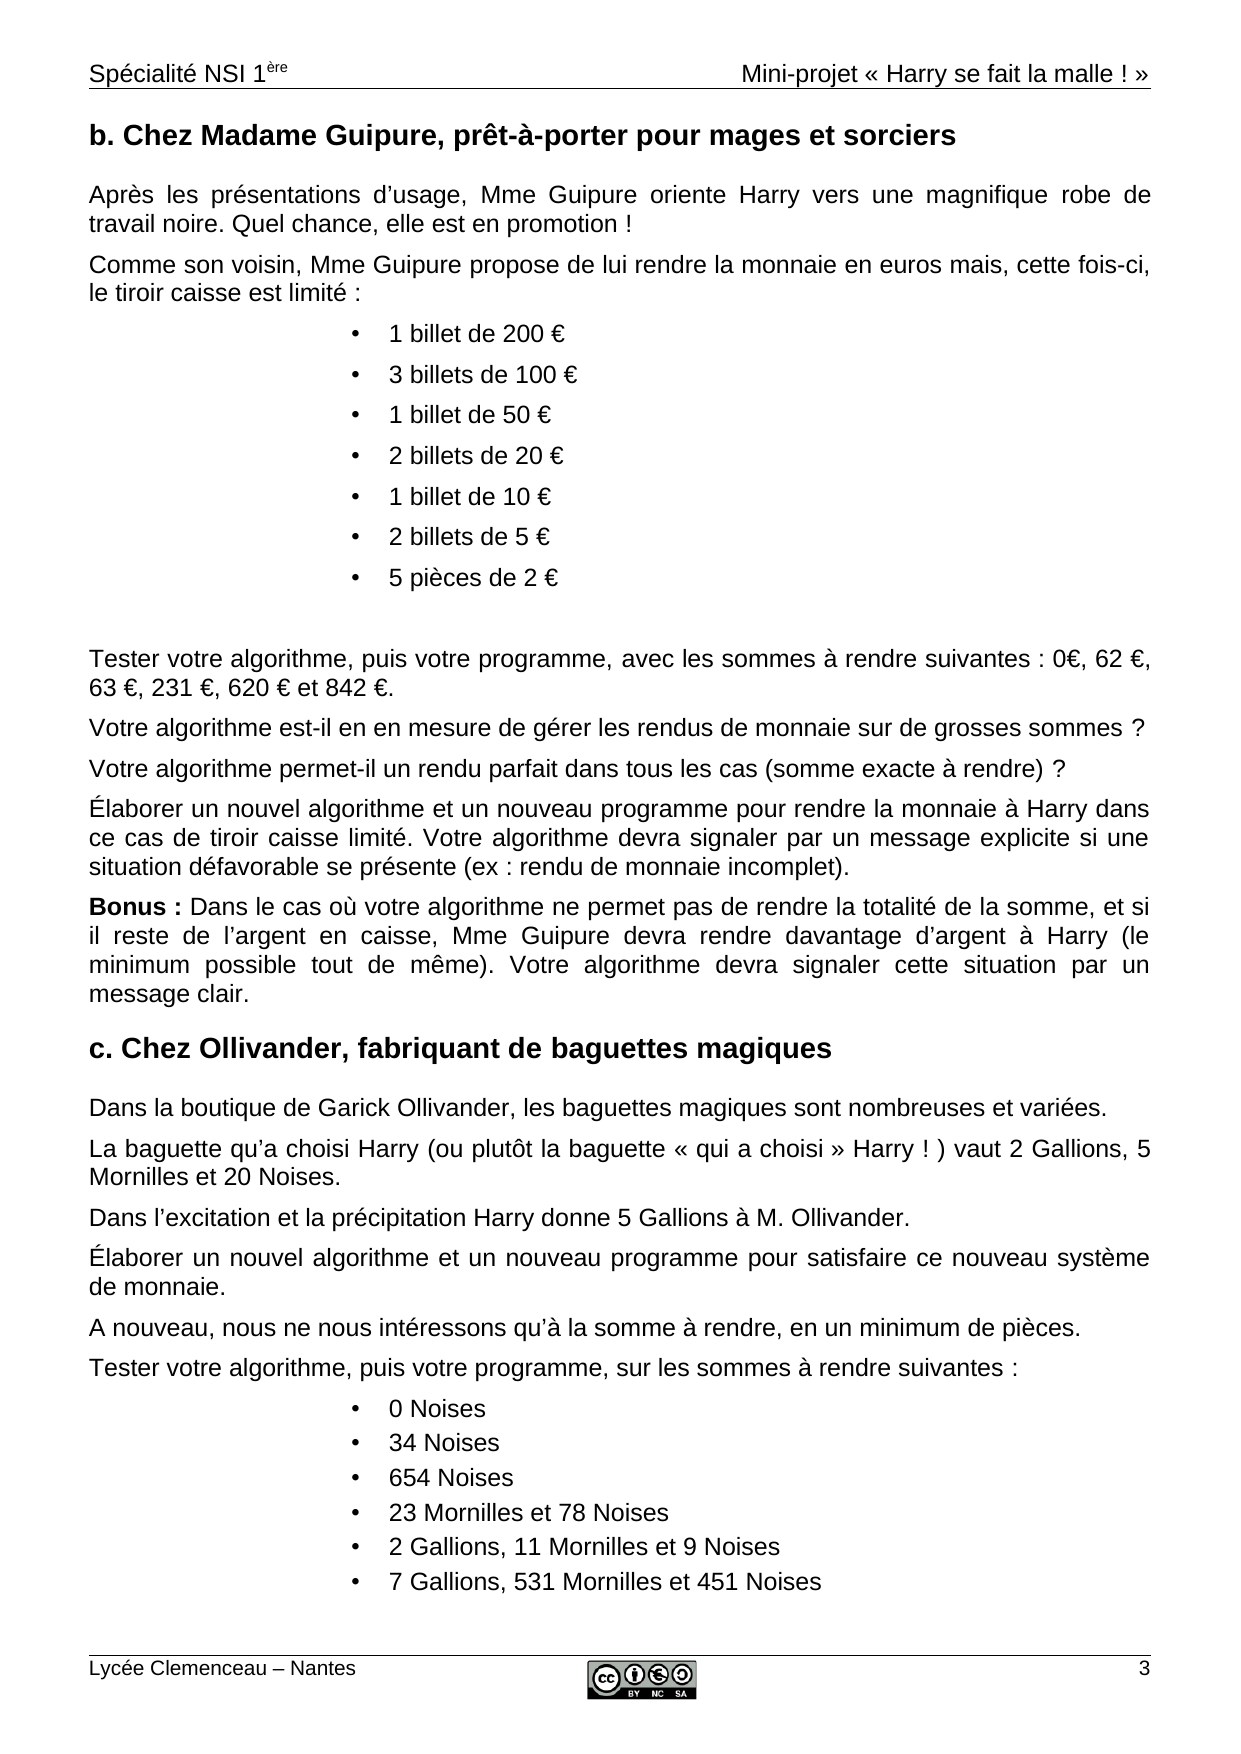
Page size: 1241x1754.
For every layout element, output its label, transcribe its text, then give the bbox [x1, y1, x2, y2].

text La baguette qu’a choisi Harry (ou plutôt la baguette « qui a choisi » Harry ! ) vaut 2 Gallions, 5 Mornilles et 20 Noises. [89, 1133, 1151, 1191]
text A nouveau, nous ne nous intéressons qu’à la somme à rendre, en un minimum de pièces. [89, 1313, 1151, 1341]
text Élaborer un nouvel algorithme et un nouveau programme pour satisfaire ce nouveau système de monnaie. [89, 1243, 1151, 1301]
list 5 pièces de 2 € [351, 563, 1151, 592]
picture [586, 1659, 697, 1700]
list 7 Gallions, 531 Mornilles et 451 Noises [351, 1567, 1151, 1596]
list 1 billet de 50 € [351, 400, 1151, 429]
text c. Chez Ollivander, fabriquant de baguettes magiques [89, 1031, 1151, 1064]
text Tester votre algorithme, puis votre programme, avec les sommes à rendre suivantes : 0€, 62 €, 63 €, 231 €, 620 € et 842 €. [89, 644, 1151, 701]
list 2 Gallions, 11 Mornilles et 9 Noises [351, 1532, 1151, 1561]
list 34 Noises [351, 1428, 1151, 1457]
list 654 Noises [351, 1463, 1151, 1492]
text Élaborer un nouvel algorithme et un nouveau programme pour rendre la monnaie à Harry dans ce cas de tiroir caisse limité. Votre algorithme devra signaler par un message explicite si une situation défavorable se présente (ex : rendu de monnaie incomplet). [89, 794, 1151, 880]
list 23 Mornilles et 78 Noises [351, 1498, 1151, 1527]
text Après les présentations d’usage, Mme Guipure oriente Harry vers une magnifique robe de travail noire. Quel chance, elle est en promotion ! [89, 180, 1151, 238]
list 2 billets de 5 € [351, 522, 1151, 551]
text b. Chez Madame Guipure, prêt-à-porter pour mages et sorciers [89, 118, 1151, 152]
text Dans l’excitation et la précipitation Harry donne 5 Gallions à M. Ollivander. [89, 1203, 1151, 1232]
text Votre algorithme est-il en en mesure de gérer les rendus de monnaie sur de grosses sommes ? [89, 713, 1151, 742]
list 1 billet de 200 € [351, 319, 1151, 348]
list 3 billets de 100 € [351, 359, 1151, 388]
text Dans la boutique de Garick Ollivander, les baguettes magiques sont nombreuses et variées. [89, 1093, 1151, 1122]
text Tester votre algorithme, puis votre programme, sur les sommes à rendre suivantes : [89, 1353, 1151, 1382]
text Comme son voisin, Mme Guipure propose de lui rendre la monnaie en euros mais, cette fois-ci, le tiroir caisse est limité : [89, 250, 1151, 307]
text Votre algorithme permet-il un rendu parfait dans tous les cas (somme exacte à rendre) ? [89, 754, 1151, 782]
list 2 billets de 20 € [351, 441, 1151, 470]
list 0 Noises [351, 1394, 1151, 1422]
text Bonus : Dans le cas où votre algorithme ne permet pas de rendre la totalité de la somme, et si il reste de l’argent en caisse, Mme Guipure devra rendre davantage d’argent à Harry (le minimum possible tout de même). Votre algorithme devra signaler cette situation par un message clair. [89, 892, 1151, 1007]
list 1 billet de 10 € [351, 481, 1151, 510]
